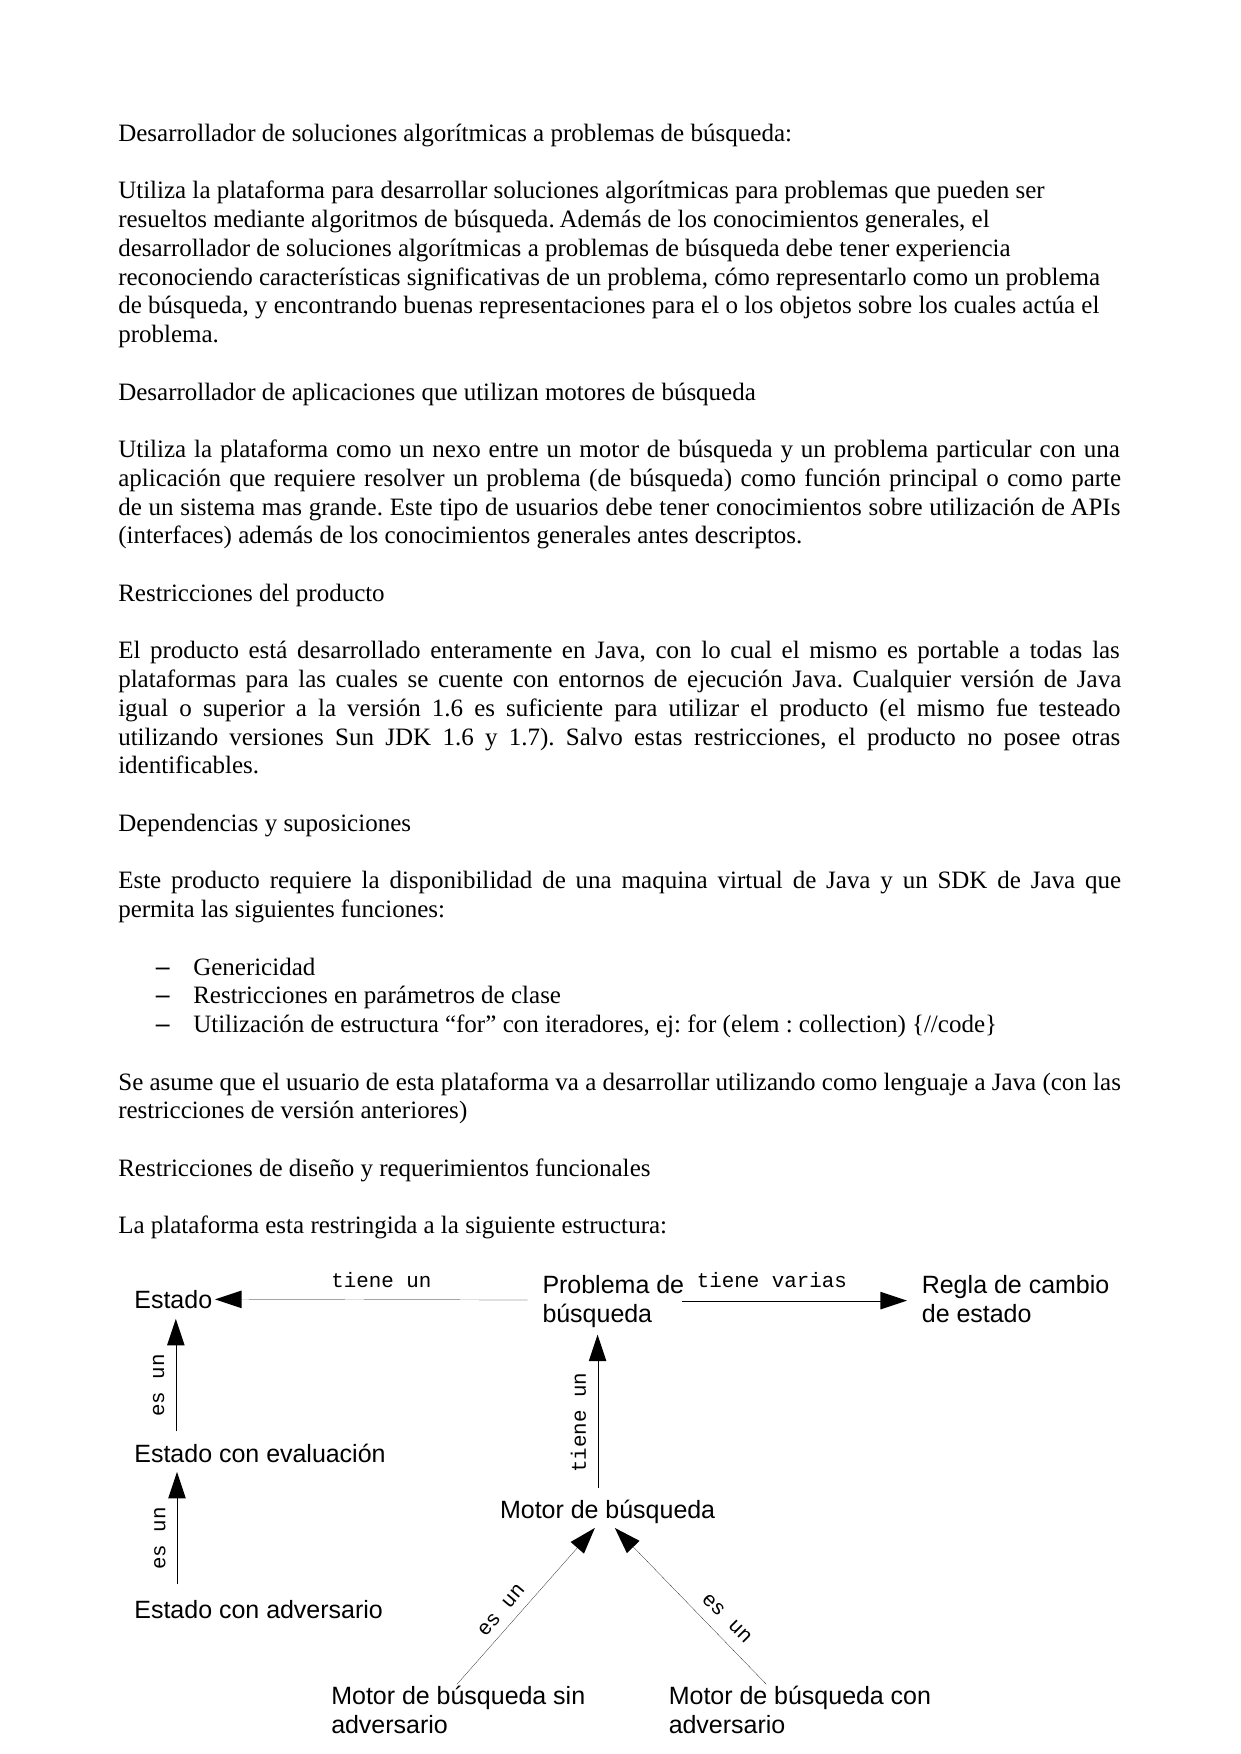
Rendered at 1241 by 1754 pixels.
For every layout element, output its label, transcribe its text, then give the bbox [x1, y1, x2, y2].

text Se asume que el usuario de esta plataforma va a desarrollar utilizando como lenguaje a Java (con las restricciones de versión anteriores) [118, 1067, 1122, 1124]
text Desarrollador de aplicaciones que utilizan motores de búsqueda [118, 377, 1122, 406]
text Dependencias y suposiciones [118, 808, 1122, 837]
text Desarrollador de soluciones algorítmicas a problemas de búsqueda: [118, 118, 1122, 147]
text El producto está desarrollado enteramente en Java, con lo cual el mismo es portable a todas las plataformas para las cuales se cuente con entornos de ejecución Java. Cualquier versión de Java igual o superior a la versión 1.6 es suficiente para utilizar el producto (el mismo fue testeado utilizando versiones Sun JDK 1.6 y 1.7). Salvo estas restricciones, el producto no posee otras identificables. [118, 636, 1122, 779]
text La plataforma esta restringida a la siguiente estructura: [118, 1211, 1122, 1239]
text Restricciones de diseño y requerimientos funcionales [118, 1153, 1122, 1182]
list Genericidad [156, 952, 1122, 981]
text Utiliza la plataforma para desarrollar soluciones algorítmicas para problemas que pueden ser resueltos mediante algoritmos de búsqueda. Además de los conocimientos generales, el desarrollador de soluciones algorítmicas a problemas de búsqueda debe tener experiencia reconociendo características significativas de un problema, cómo representarlo como un problema de búsqueda, y encontrando buenas representaciones para el o los objetos sobre los cuales actúa el problema. [118, 176, 1122, 348]
list Restricciones en parámetros de clase [156, 981, 1122, 1009]
text Utiliza la plataforma como un nexo entre un motor de búsqueda y un problema particular con una aplicación que requiere resolver un problema (de búsqueda) como función principal o como parte de un sistema mas grande. Este tipo de usuarios debe tener conocimientos sobre utilización de APIs (interfaces) además de los conocimientos generales antes descriptos. [118, 434, 1122, 549]
list Utilización de estructura “for” con iteradores, ej: for (elem : collection) {//code} [156, 1009, 1122, 1038]
text Restricciones del producto [118, 578, 1122, 607]
text Este producto requiere la disponibilidad de una maquina virtual de Java y un SDK de Java que permita las siguientes funciones: [118, 866, 1122, 923]
